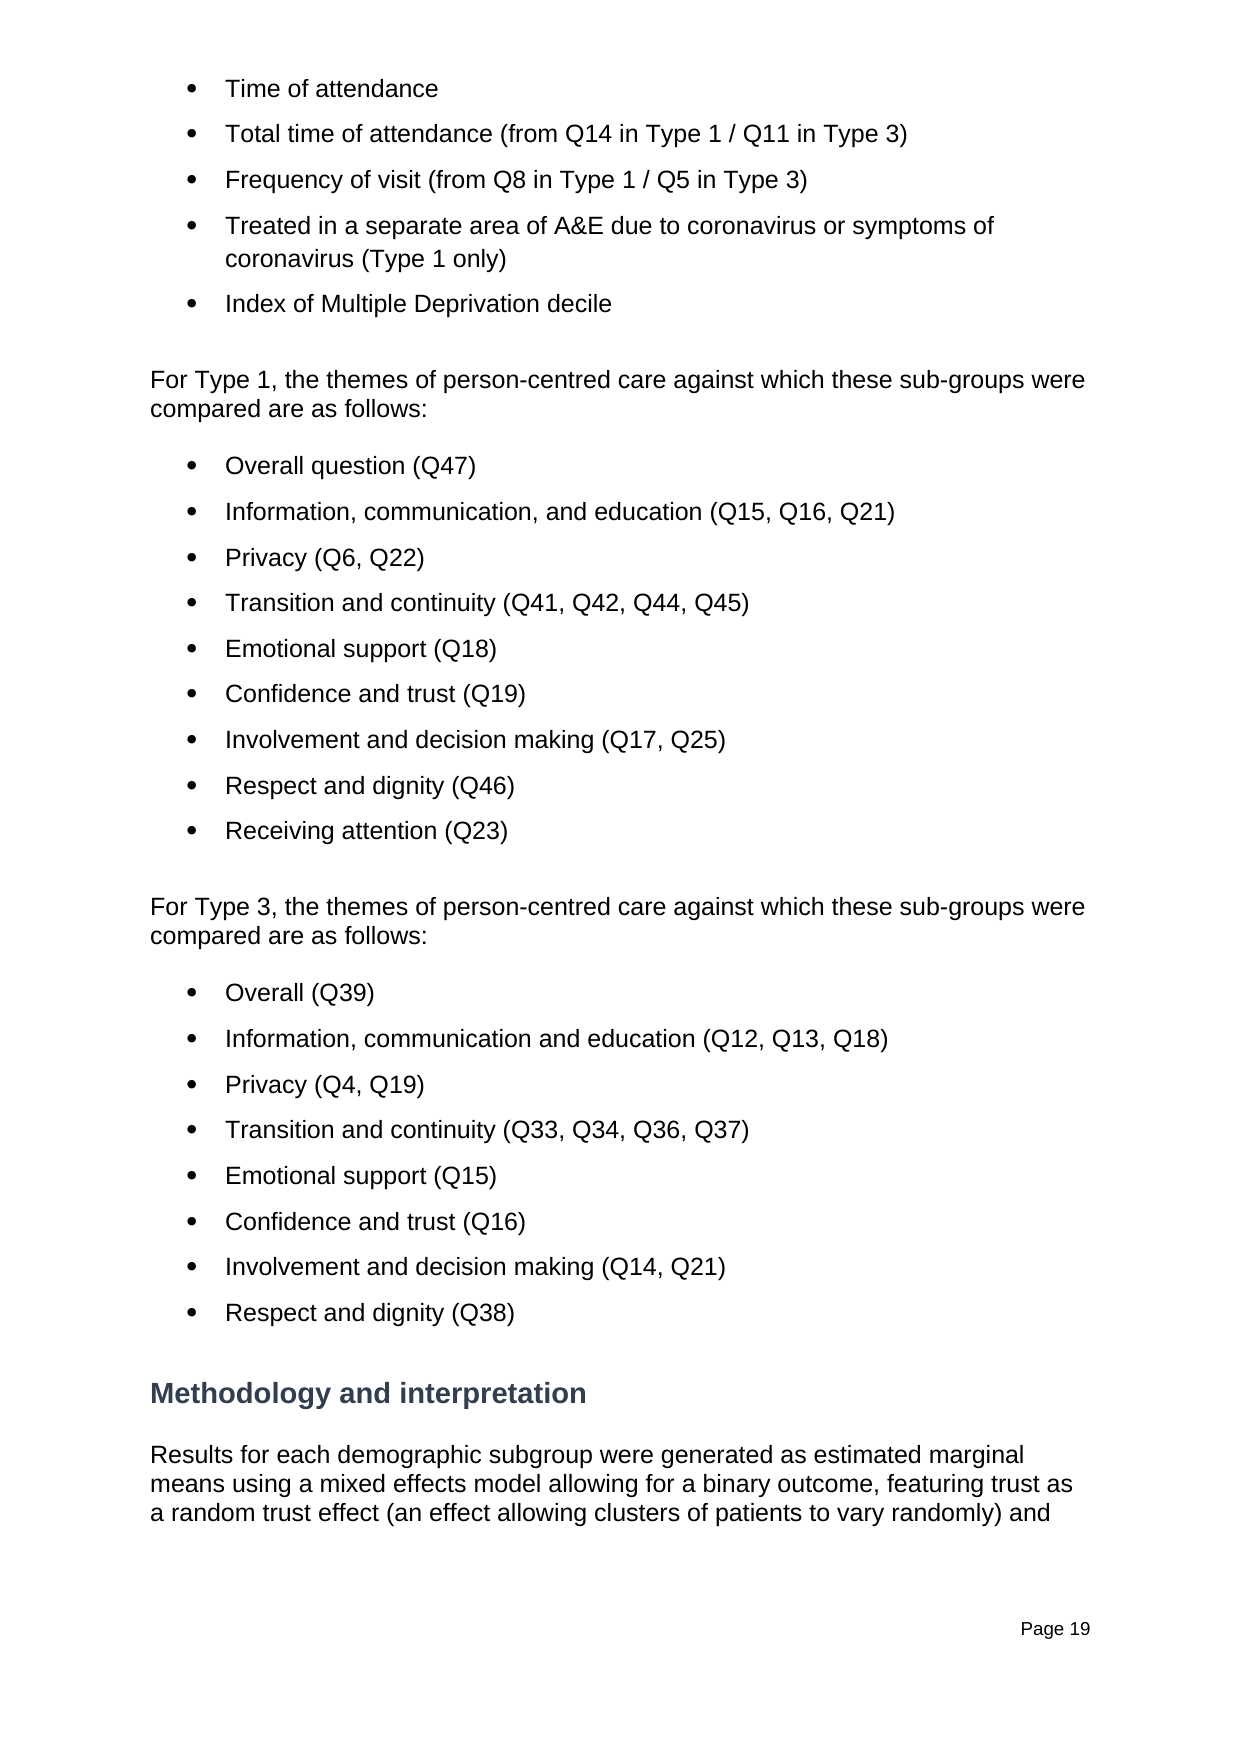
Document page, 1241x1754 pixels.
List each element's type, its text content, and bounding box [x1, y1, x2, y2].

list Time of attendance [187, 74, 1090, 103]
text For Type 1, the themes of person-centred care against which these sub-groups were compared are as follows: [150, 365, 1090, 423]
list Privacy (Q6, Q22) [187, 543, 1090, 571]
list Respect and dignity (Q46) [187, 771, 1090, 799]
list Receiving attention (Q23) [187, 816, 1090, 845]
text For Type 3, the themes of person-centred care against which these sub-groups were compared are as follows: [150, 892, 1090, 950]
subtitle Methodology and interpretation [150, 1376, 1090, 1410]
text Results for each demographic subgroup were generated as estimated marginal means using a mixed effects model allowing for a binary outcome, featuring trust as a random trust effect (an effect allowing clusters of patients to vary randomly) and [150, 1440, 1090, 1526]
list Transition and continuity (Q41, Q42, Q44, Q45) [187, 588, 1090, 617]
list Respect and dignity (Q38) [187, 1298, 1090, 1327]
list Emotional support (Q18) [187, 634, 1090, 663]
list Total time of attendance (from Q14 in Type 1 / Q11 in Type 3) [187, 119, 1090, 148]
list Transition and continuity (Q33, Q34, Q36, Q37) [187, 1115, 1090, 1144]
list Confidence and trust (Q16) [187, 1207, 1090, 1235]
list Index of Multiple Deprivation decile [187, 289, 1090, 318]
list Overall (Q39) [187, 978, 1090, 1007]
list Confidence and trust (Q19) [187, 679, 1090, 708]
list Information, communication, and education (Q15, Q16, Q21) [187, 497, 1090, 526]
list Involvement and decision making (Q17, Q25) [187, 725, 1090, 754]
list Emotional support (Q15) [187, 1161, 1090, 1190]
list Involvement and decision making (Q14, Q21) [187, 1252, 1090, 1281]
list Information, communication and education (Q12, Q13, Q18) [187, 1024, 1090, 1053]
list Privacy (Q4, Q19) [187, 1070, 1090, 1098]
list Overall question (Q47) [187, 451, 1090, 480]
list Treated in a separate area of A&E due to coronavirus or symptoms of coronavirus (Type 1 only) [187, 211, 1090, 272]
list Frequency of visit (from Q8 in Type 1 / Q5 in Type 3) [187, 165, 1090, 194]
